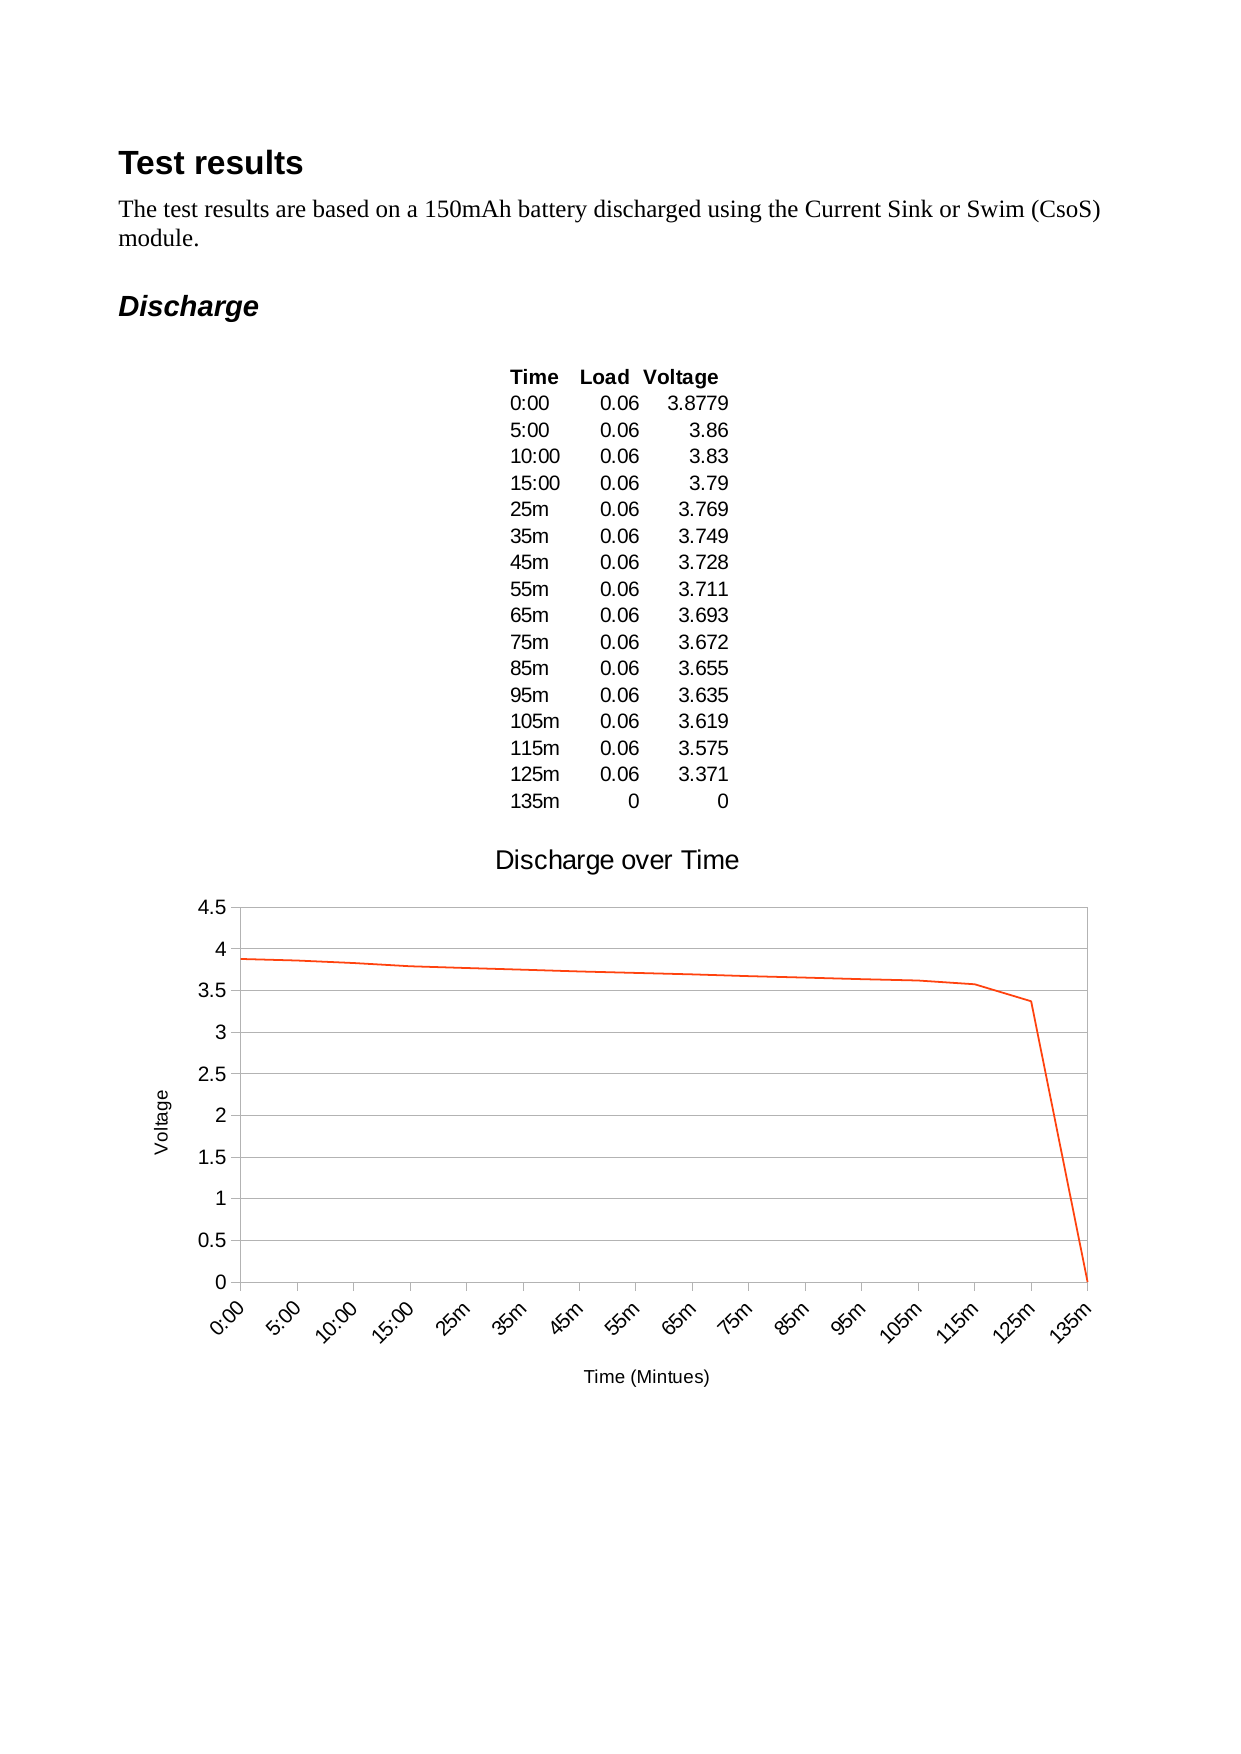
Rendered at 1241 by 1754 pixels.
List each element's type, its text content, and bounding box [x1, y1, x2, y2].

subtitle Test results [118, 143, 1122, 182]
text The test results are based on a 150mAh battery discharged using the Current Sink or Swim (CsoS) module. [118, 194, 1122, 252]
subtitle Discharge [118, 289, 1122, 323]
